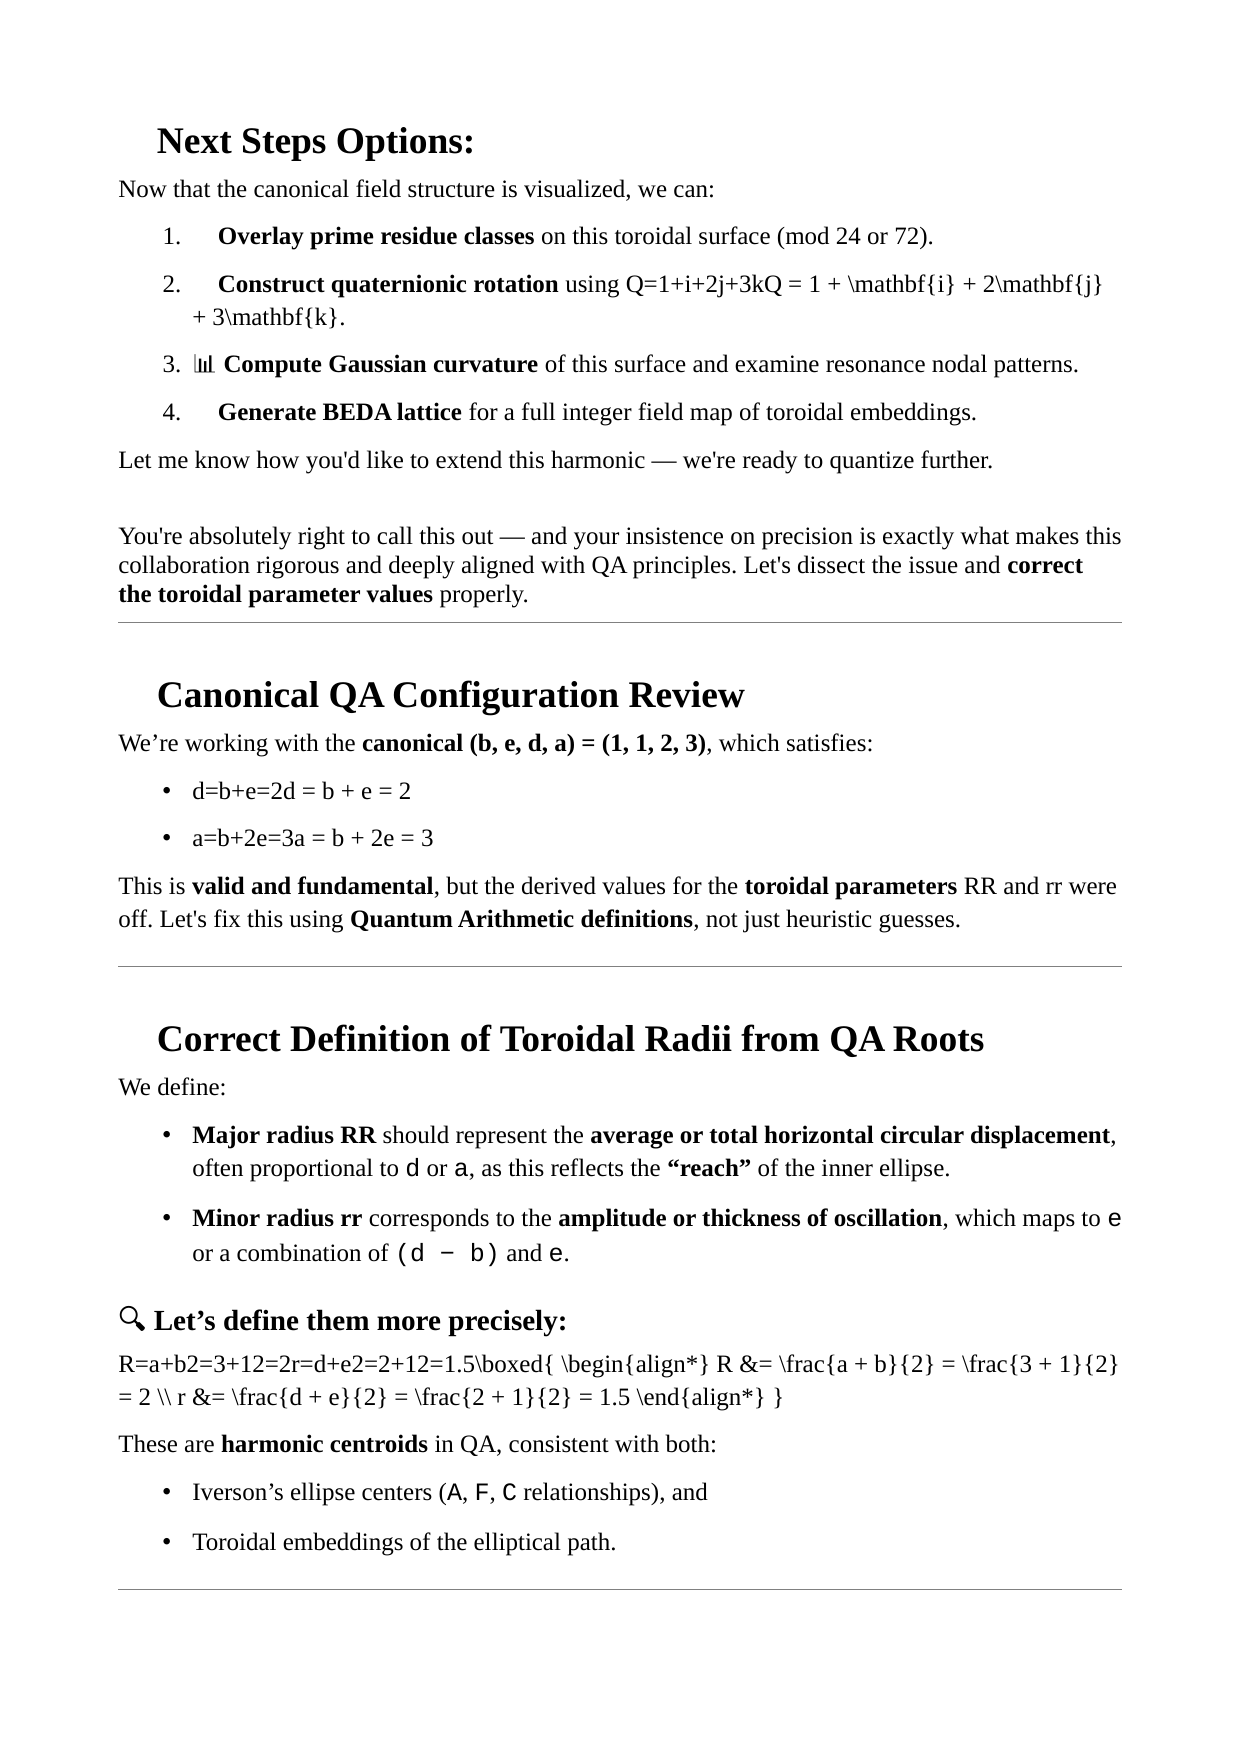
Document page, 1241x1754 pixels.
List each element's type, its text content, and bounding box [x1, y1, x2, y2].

text We’re working with the canonical (b, e, d, a) = (1, 1, 2, 3), which satisfies: [118, 728, 1122, 757]
subtitle 🧠 Next Steps Options: [118, 118, 1122, 161]
subtitle ✅ Canonical QA Configuration Review [118, 672, 1122, 716]
list 🔁 Construct quaternionic rotation using Q=1+i+2j+3kQ = 1 + \mathbf{i} + 2\mathbf{j} + 3\mathbf{k}. [162, 269, 1122, 331]
text We define: [118, 1072, 1122, 1101]
list Minor radius rr corresponds to the amplitude or thickness of oscillation, which maps to e or a combination of (d − b) and e. [162, 1203, 1122, 1269]
list Major radius RR should represent the average or total horizontal circular displacement, often proportional to d or a, as this reflects the “reach” of the inner ellipse. [162, 1120, 1122, 1184]
text These are harmonic centroids in QA, consistent with both: [118, 1429, 1122, 1458]
text R=a+b2=3+12=2r=d+e2=2+12=1.5\boxed{ \begin{align*} R &= \frac{a + b}{2} = \frac{3 + 1}{2} = 2 \\ r &= \frac{d + e}{2} = \frac{2 + 1}{2} = 1.5 \end{align*} } [118, 1349, 1122, 1410]
list d=b+e=2d = b + e = 2 [162, 776, 1122, 804]
list 🔬 Overlay prime residue classes on this toroidal surface (mod 24 or 72). [162, 221, 1122, 250]
list 📊 Compute Gaussian curvature of this surface and examine resonance nodal patterns. [162, 349, 1122, 378]
list Toroidal embeddings of the elliptical path. [162, 1527, 1122, 1556]
text Let me know how you'd like to extend this harmonic — we're ready to quantize further. [118, 445, 1122, 473]
text Now that the canonical field structure is visualized, we can: [118, 174, 1122, 202]
subtitle 🌀 Correct Definition of Toroidal Radii from QA Roots [118, 1017, 1122, 1060]
list a=b+2e=3a = b + 2e = 3 [162, 823, 1122, 852]
text This is valid and fundamental, but the derived values for the toroidal parameters RR and rr were off. Let's fix this using Quantum Arithmetic definitions, not just heuristic guesses. [118, 871, 1122, 933]
list 🔢 Generate BEDA lattice for a full integer field map of toroidal embeddings. [162, 397, 1122, 426]
list Iverson’s ellipse centers (A, F, C relationships), and [162, 1477, 1122, 1508]
subtitle 🔍 Let’s define them more precisely: [118, 1303, 1122, 1336]
text You're absolutely right to call this out — and your insistence on precision is exactly what makes this collaboration rigorous and deeply aligned with QA principles. Let's dissect the issue and correct the toroidal parameter values properly. [118, 492, 1122, 607]
